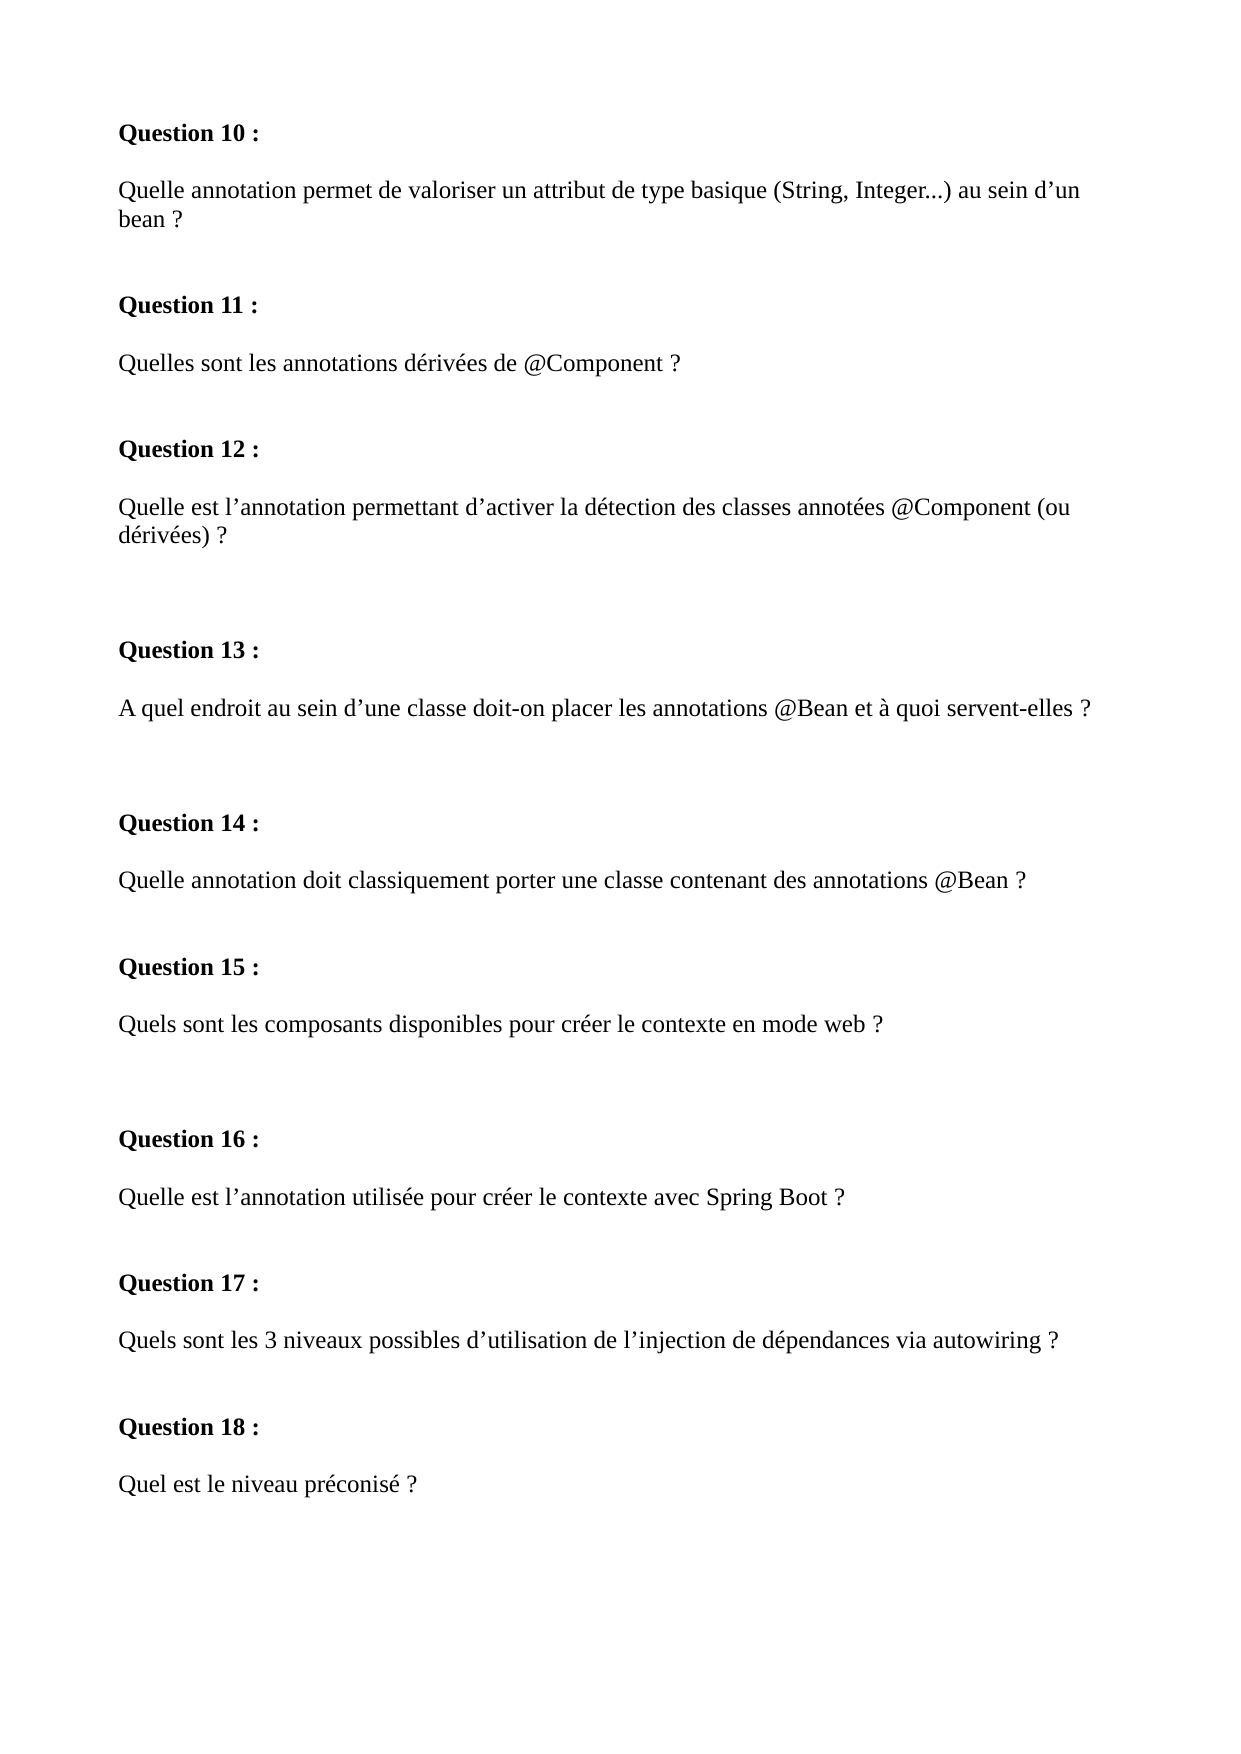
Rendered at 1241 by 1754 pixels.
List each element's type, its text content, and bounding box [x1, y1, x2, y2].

text Question 17 : [118, 1268, 1122, 1297]
text Quels sont les composants disponibles pour créer le contexte en mode web ? [118, 1009, 1122, 1038]
text Question 12 : [118, 434, 1122, 463]
text Quelle annotation permet de valoriser un attribut de type basique (String, Integer...) au sein d’un bean ? [118, 176, 1122, 233]
text Question 11 : [118, 291, 1122, 319]
text Question 13 : [118, 636, 1122, 664]
text A quel endroit au sein d’une classe doit-on placer les annotations @Bean et à quoi servent-elles ? [118, 693, 1122, 722]
text Quelle annotation doit classiquement porter une classe contenant des annotations @Bean ? [118, 866, 1122, 894]
text Question 14 : [118, 808, 1122, 837]
text Quels sont les 3 niveaux possibles d’utilisation de l’injection de dépendances via autowiring ? [118, 1326, 1122, 1354]
text Question 16 : [118, 1124, 1122, 1153]
text Question 10 : [118, 118, 1122, 147]
text Quelle est l’annotation permettant d’activer la détection des classes annotées @Component (ou dérivées) ? [118, 492, 1122, 549]
text Question 15 : [118, 952, 1122, 981]
text Quelle est l’annotation utilisée pour créer le contexte avec Spring Boot ? [118, 1182, 1122, 1211]
text Question 18 : [118, 1412, 1122, 1441]
text Quelles sont les annotations dérivées de @Component ? [118, 348, 1122, 377]
text Quel est le niveau préconisé ? [118, 1469, 1122, 1498]
